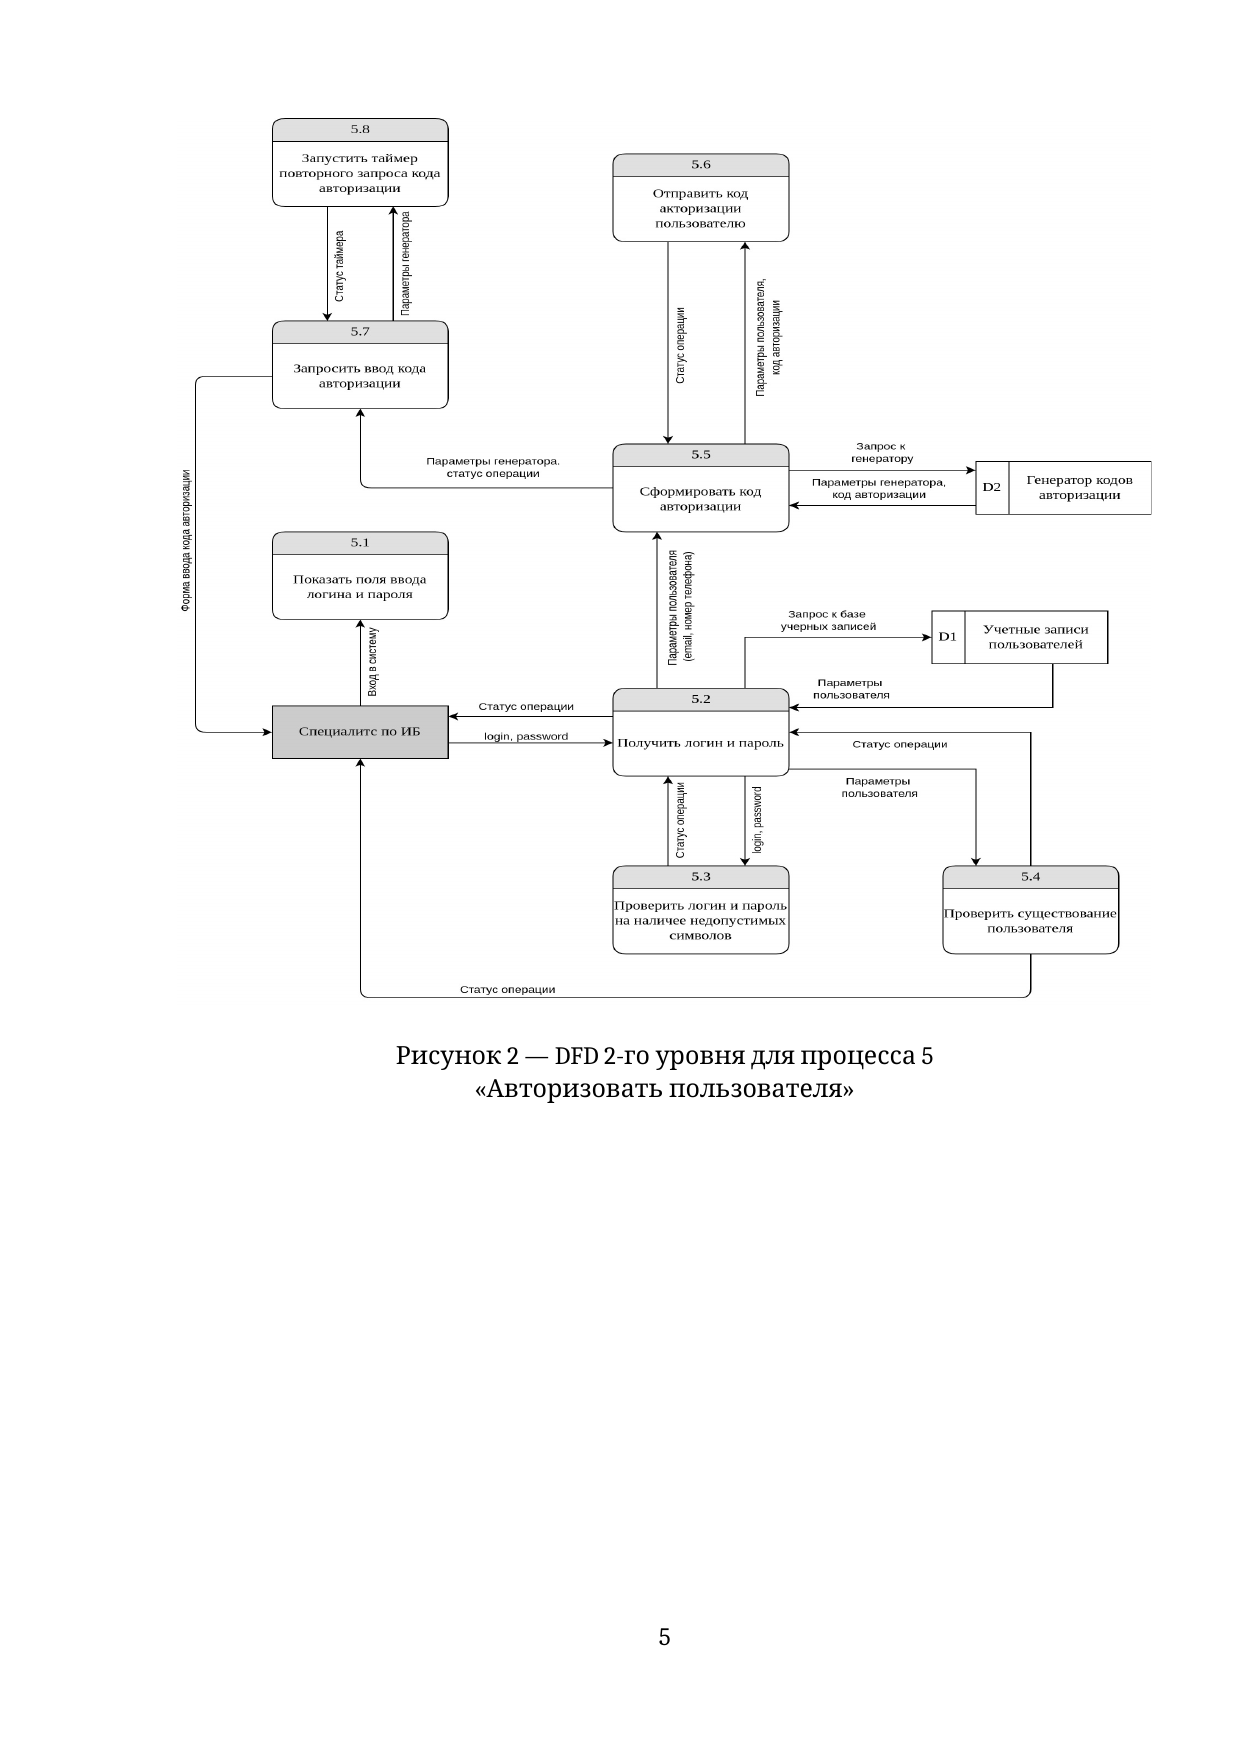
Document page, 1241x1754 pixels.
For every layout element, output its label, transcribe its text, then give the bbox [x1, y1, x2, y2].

text Рисунок 2 — DFD 2-го уровня для процесса 5 [177, 1042, 1152, 1071]
text «Авторизовать пользователя» [177, 1075, 1152, 1104]
picture [177, 118, 1152, 1005]
